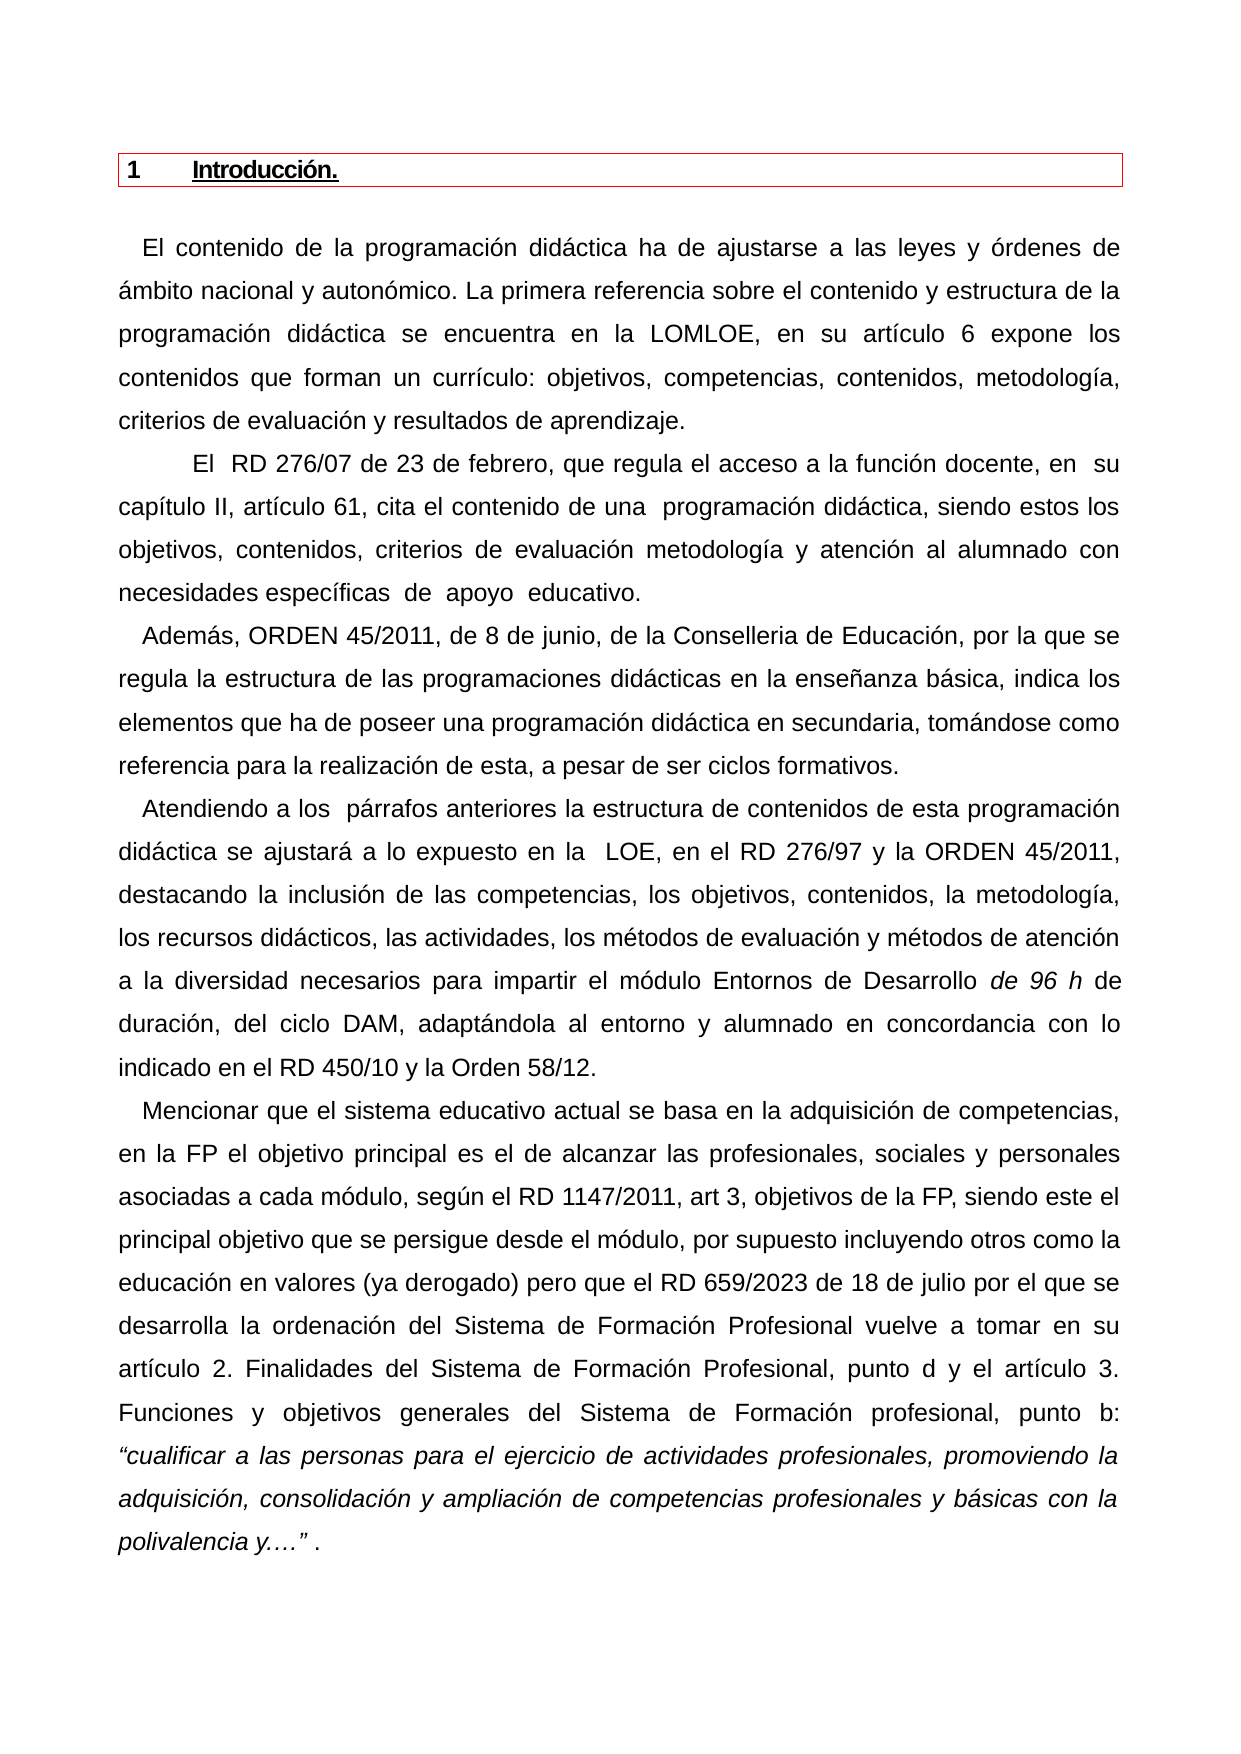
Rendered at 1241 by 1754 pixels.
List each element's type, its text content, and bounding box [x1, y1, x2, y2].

subtitle Introducción. [119, 154, 1122, 186]
text El contenido de la programación didáctica ha de ajustarse a las leyes y órdenes de ámbito nacional y autonómico. La primera referencia sobre el contenido y estructura de la programación didáctica se encuentra en la LOMLOE, en su artículo 6 expone los contenidos que forman un currículo: objetivos, competencias, contenidos, metodología, criterios de evaluación y resultados de aprendizaje. [118, 233, 1122, 434]
text Mencionar que el sistema educativo actual se basa en la adquisición de competencias, en la FP el objetivo principal es el de alcanzar las profesionales, sociales y personales asociadas a cada módulo, según el RD 1147/2011, art 3, objetivos de la FP, siendo este el principal objetivo que se persigue desde el módulo, por supuesto incluyendo otros como la educación en valores (ya derogado) pero que el RD 659/2023 de 18 de julio por el que se desarrolla la ordenación del Sistema de Formación Profesional vuelve a tomar en su artículo 2. Finalidades del Sistema de Formación Profesional, punto d y el artículo 3. Funciones y objetivos generales del Sistema de Formación profesional, punto b: “cualificar a las personas para el ejercicio de actividades profesionales, promoviendo la adquisición, consolidación y ampliación de competencias profesionales y básicas con la polivalencia y.…” . [118, 1096, 1122, 1556]
text Atendiendo a los párrafos anteriores la estructura de contenidos de esta programación didáctica se ajustará a lo expuesto en la LOE, en el RD 276/97 y la ORDEN 45/2011, destacando la inclusión de las competencias, los objetivos, contenidos, la metodología, los recursos didácticos, las actividades, los métodos de evaluación y métodos de atención a la diversidad necesarios para impartir el módulo Entornos de Desarrollo de 96 h de duración, del ciclo DAM, adaptándola al entorno y alumnado en concordancia con lo indicado en el RD 450/10 y la Orden 58/12. [118, 794, 1122, 1081]
text Además, ORDEN 45/2011, de 8 de junio, de la Conselleria de Educación, por la que se regula la estructura de las programaciones didácticas en la enseñanza básica, indica los elementos que ha de poseer una programación didáctica en secundaria, tomándose como referencia para la realización de esta, a pesar de ser ciclos formativos. [118, 621, 1122, 779]
text El RD 276/07 de 23 de febrero, que regula el acceso a la función docente, en su capítulo II, artículo 61, cita el contenido de una programación didáctica, siendo estos los objetivos, contenidos, criterios de evaluación metodología y atención al alumnado con necesidades específicas de apoyo educativo. [118, 449, 1122, 607]
